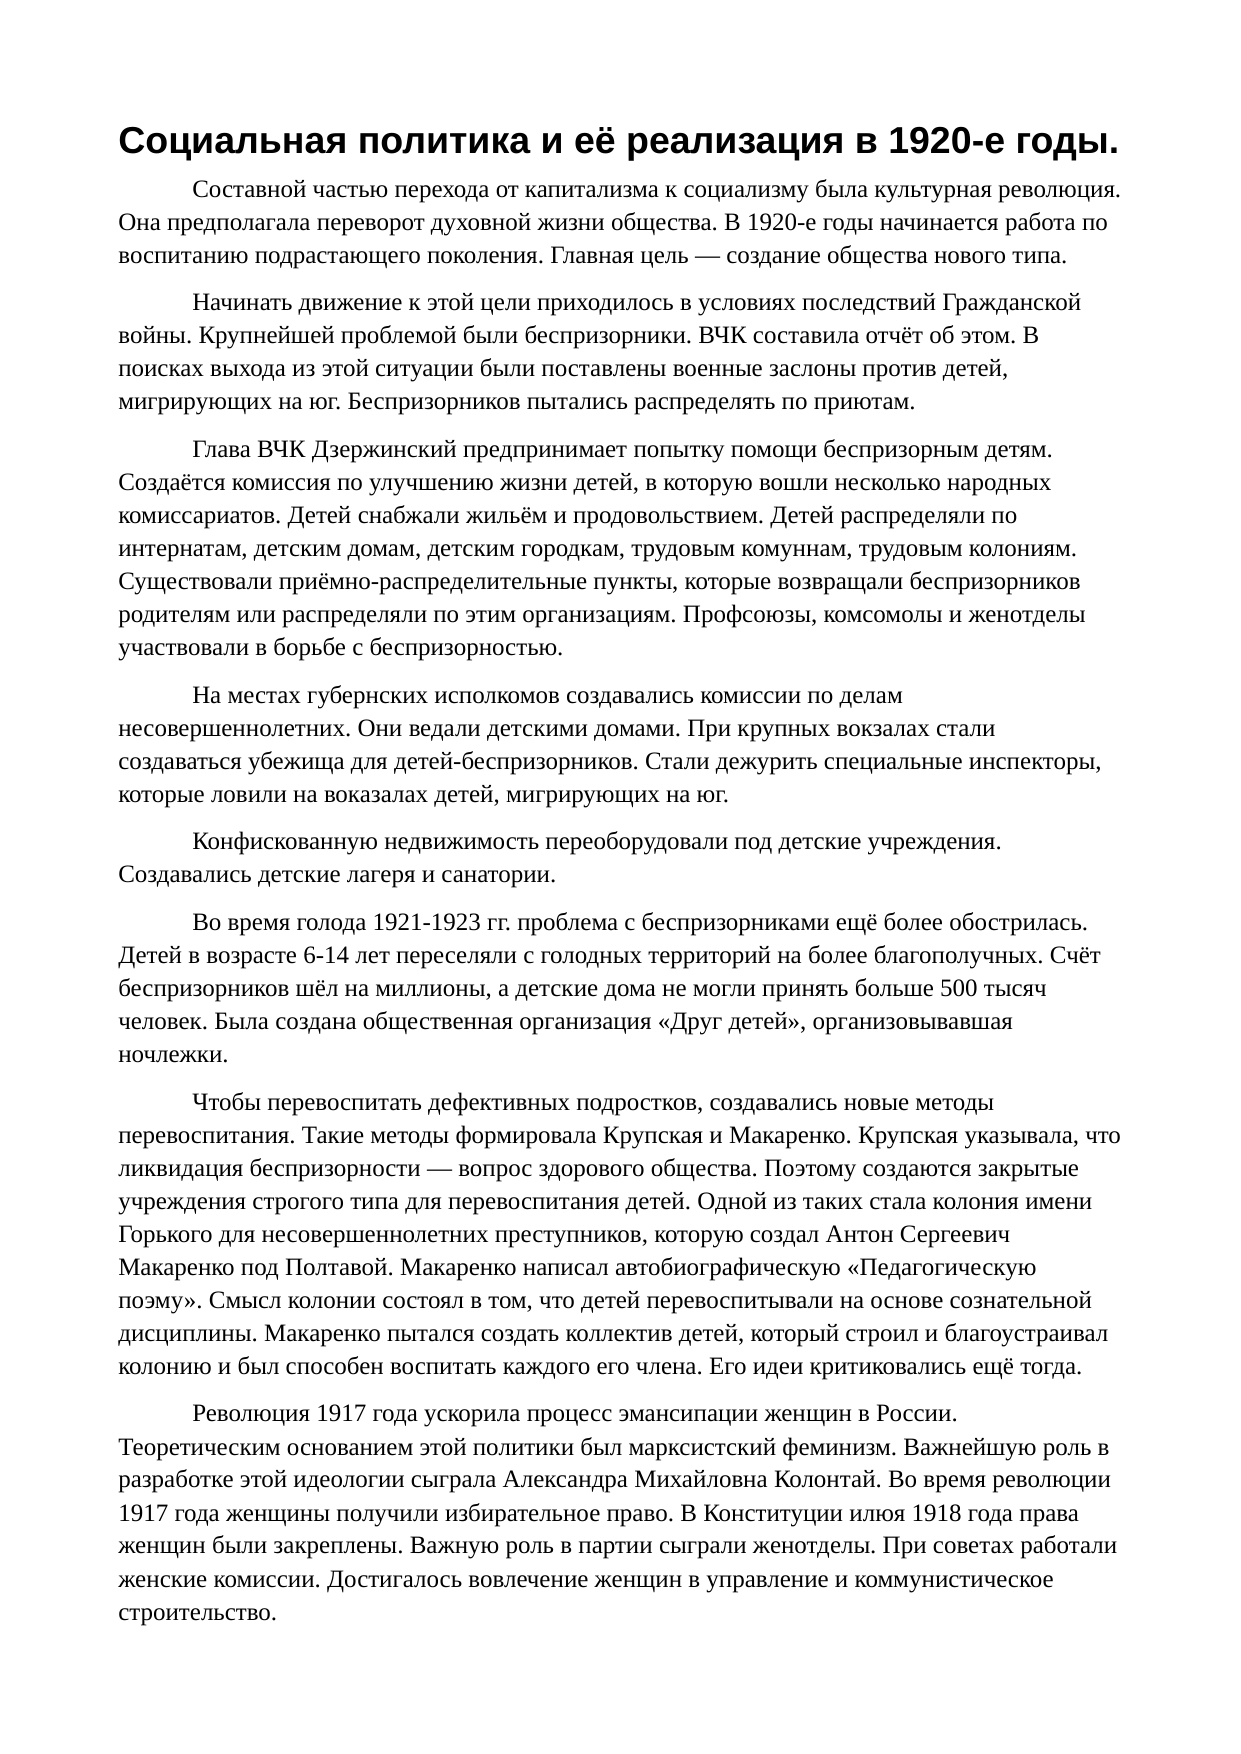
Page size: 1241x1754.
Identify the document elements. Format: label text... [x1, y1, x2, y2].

text Глава ВЧК Дзержинский предпринимает попытку помощи беспризорным детям. Создаётся комиссия по улучшению жизни детей, в которую вошли несколько народных комиссариатов. Детей снабжали жильём и продовольствием. Детей распределяли по интернатам, детским домам, детским городкам, трудовым комуннам, трудовым колониям. Существовали приёмно-распределительные пункты, которые возвращали беспризорников родителям или распределяли по этим организациям. Профсоюзы, комсомолы и женотделы участвовали в борьбе с беспризорностью. [118, 434, 1122, 661]
text Во время голода 1921-1923 гг. проблема с беспризорниками ещё более обострилась. Детей в возрасте 6-14 лет переселяли с голодных территорий на более благополучных. Счёт беспризорников шёл на миллионы, а детские дома не могли принять больше 500 тысяч человек. Была создана общественная организация «Друг детей», организовывавшая ночлежки. [118, 907, 1122, 1068]
text Чтобы перевоспитать дефективных подростков, создавались новые методы перевоспитания. Такие методы формировала Крупская и Макаренко. Крупская указывала, что ликвидация беспризорности — вопрос здорового общества. Поэтому создаются закрытые учреждения строгого типа для перевоспитания детей. Одной из таких стала колония имени Горького для несовершеннолетних преступников, которую создал Антон Сергеевич Макаренко под Полтавой. Макаренко написал автобиографическую «Педагогическую поэму». Смысл колонии состоял в том, что детей перевоспитывали на основе сознательной дисциплины. Макаренко пытался создать коллектив детей, который строил и благоустраивал колонию и был способен воспитать каждого его члена. Его идеи критиковались ещё тогда. [118, 1087, 1122, 1380]
text Начинать движение к этой цели приходилось в условиях последствий Гражданской войны. Крупнейшей проблемой были беспризорники. ВЧК составила отчёт об этом. В поисках выхода из этой ситуации были поставлены военные заслоны против детей, мигрирующих на юг. Беспризорников пытались распределять по приютам. [118, 287, 1122, 415]
text На местах губернских исполкомов создавались комиссии по делам несовершеннолетних. Они ведали детскими домами. При крупных вокзалах стали создаваться убежища для детей-беспризорников. Стали дежурить специальные инспекторы, которые ловили на воказалах детей, мигрирующих на юг. [118, 680, 1122, 808]
subtitle Социальная политика и её реализация в 1920-е годы. [118, 118, 1122, 161]
text Конфискованную недвижимость переоборудовали под детские учреждения. Создавались детские лагеря и санатории. [118, 826, 1122, 888]
text Составной частью перехода от капитализма к социализму была культурная революция. Она предполагала переворот духовной жизни общества. В 1920-е годы начинается работа по воспитанию подрастающего поколения. Главная цель — создание общества нового типа. [118, 174, 1122, 268]
text Революция 1917 года ускорила процесс эмансипации женщин в России. Теоретическим основанием этой политики был марксистский феминизм. Важнейшую роль в разработке этой идеологии сыграла Александра Михайловна Колонтай. Во время революции 1917 года женщины получили избирательное право. В Конституции илюя 1918 года права женщин были закреплены. Важную роль в партии сыграли женотделы. При советах работали женские комиссии. Достигалось вовлечение женщин в управление и коммунистическое строительство. [118, 1398, 1122, 1625]
